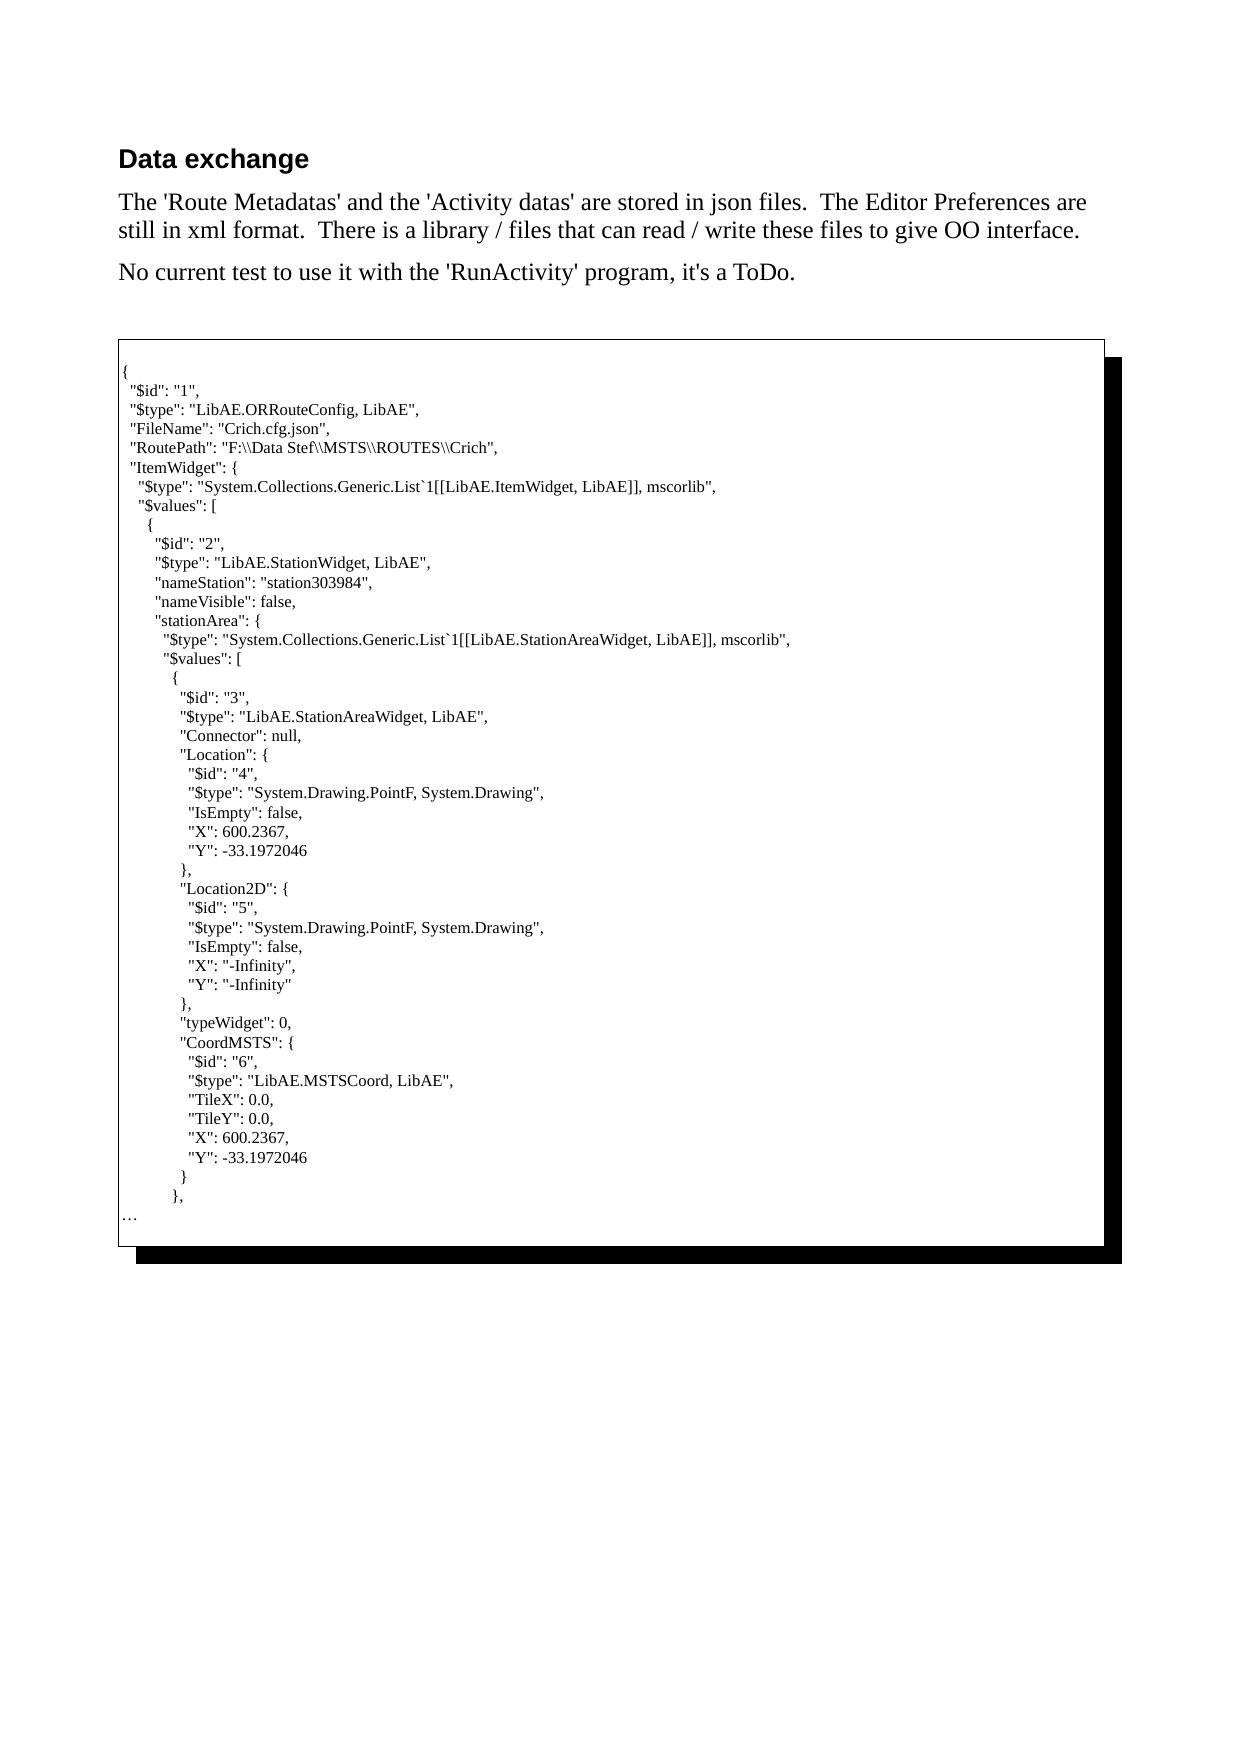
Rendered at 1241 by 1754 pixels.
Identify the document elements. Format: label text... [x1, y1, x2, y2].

text "$id": "6", [119, 1048, 1104, 1068]
text "$values": [ [119, 493, 1104, 512]
text "CoordMSTS": { [119, 1029, 1104, 1048]
text "$id": "5", [119, 895, 1104, 914]
text "Y": -33.1972046 [119, 838, 1104, 857]
text "FileName": "Crich.cfg.json", [119, 416, 1104, 435]
text "$id": "4", [119, 761, 1104, 780]
text "stationArea": { [119, 608, 1104, 627]
text "ItemWidget": { [119, 454, 1104, 473]
text { [119, 358, 1104, 378]
text "typeWidget": 0, [119, 1010, 1104, 1029]
text "$type": "System.Drawing.PointF, System.Drawing", [119, 780, 1104, 799]
text "X": "-Infinity", [119, 953, 1104, 972]
text "Connector": null, [119, 723, 1104, 742]
text { [119, 665, 1104, 684]
text "X": 600.2367, [119, 818, 1104, 838]
text }, [119, 1183, 1104, 1202]
text "$type": "LibAE.StationAreaWidget, LibAE", [119, 703, 1104, 723]
text "$type": "LibAE.ORRouteConfig, LibAE", [119, 397, 1104, 416]
text "$type": "System.Drawing.PointF, System.Drawing", [119, 914, 1104, 933]
text "$id": "2", [119, 531, 1104, 550]
text "Location2D": { [119, 876, 1104, 895]
text "IsEmpty": false, [119, 933, 1104, 953]
text The 'Route Metadatas' and the 'Activity datas' are stored in json files. The Editor Preferences are still in xml format. There is a library / files that can read / write these files to give OO interface. [118, 187, 1122, 244]
text "nameStation": "station303984", [119, 569, 1104, 588]
subtitle Data exchange [118, 143, 1122, 174]
text No current test to use it with the 'RunActivity' program, it's a ToDo. [118, 257, 1122, 286]
text "$type": "LibAE.MSTSCoord, LibAE", [119, 1068, 1104, 1087]
text "nameVisible": false, [119, 588, 1104, 608]
text "$type": "System.Collections.Generic.List`1[[LibAE.StationAreaWidget, LibAE]], mscorlib", [119, 627, 1104, 646]
text { [119, 512, 1104, 531]
text "X": 600.2367, [119, 1125, 1104, 1144]
text "$id": "3", [119, 684, 1104, 703]
text "RoutePath": "F:\\Data Stef\\MSTS\\ROUTES\\Crich", [119, 435, 1104, 454]
text }, [119, 991, 1104, 1010]
text "TileY": 0.0, [119, 1106, 1104, 1125]
text "$id": "1", [119, 378, 1104, 397]
text "$type": "System.Collections.Generic.List`1[[LibAE.ItemWidget, LibAE]], mscorlib", [119, 473, 1104, 493]
text "Y": "-Infinity" [119, 972, 1104, 991]
text "$type": "LibAE.StationWidget, LibAE", [119, 550, 1104, 569]
text "Location": { [119, 742, 1104, 761]
text "Y": -33.1972046 [119, 1144, 1104, 1163]
text "IsEmpty": false, [119, 799, 1104, 818]
text "$values": [ [119, 646, 1104, 665]
text }, [119, 857, 1104, 876]
text … [119, 1202, 1104, 1224]
text } [119, 1163, 1104, 1183]
text "TileX": 0.0, [119, 1087, 1104, 1106]
